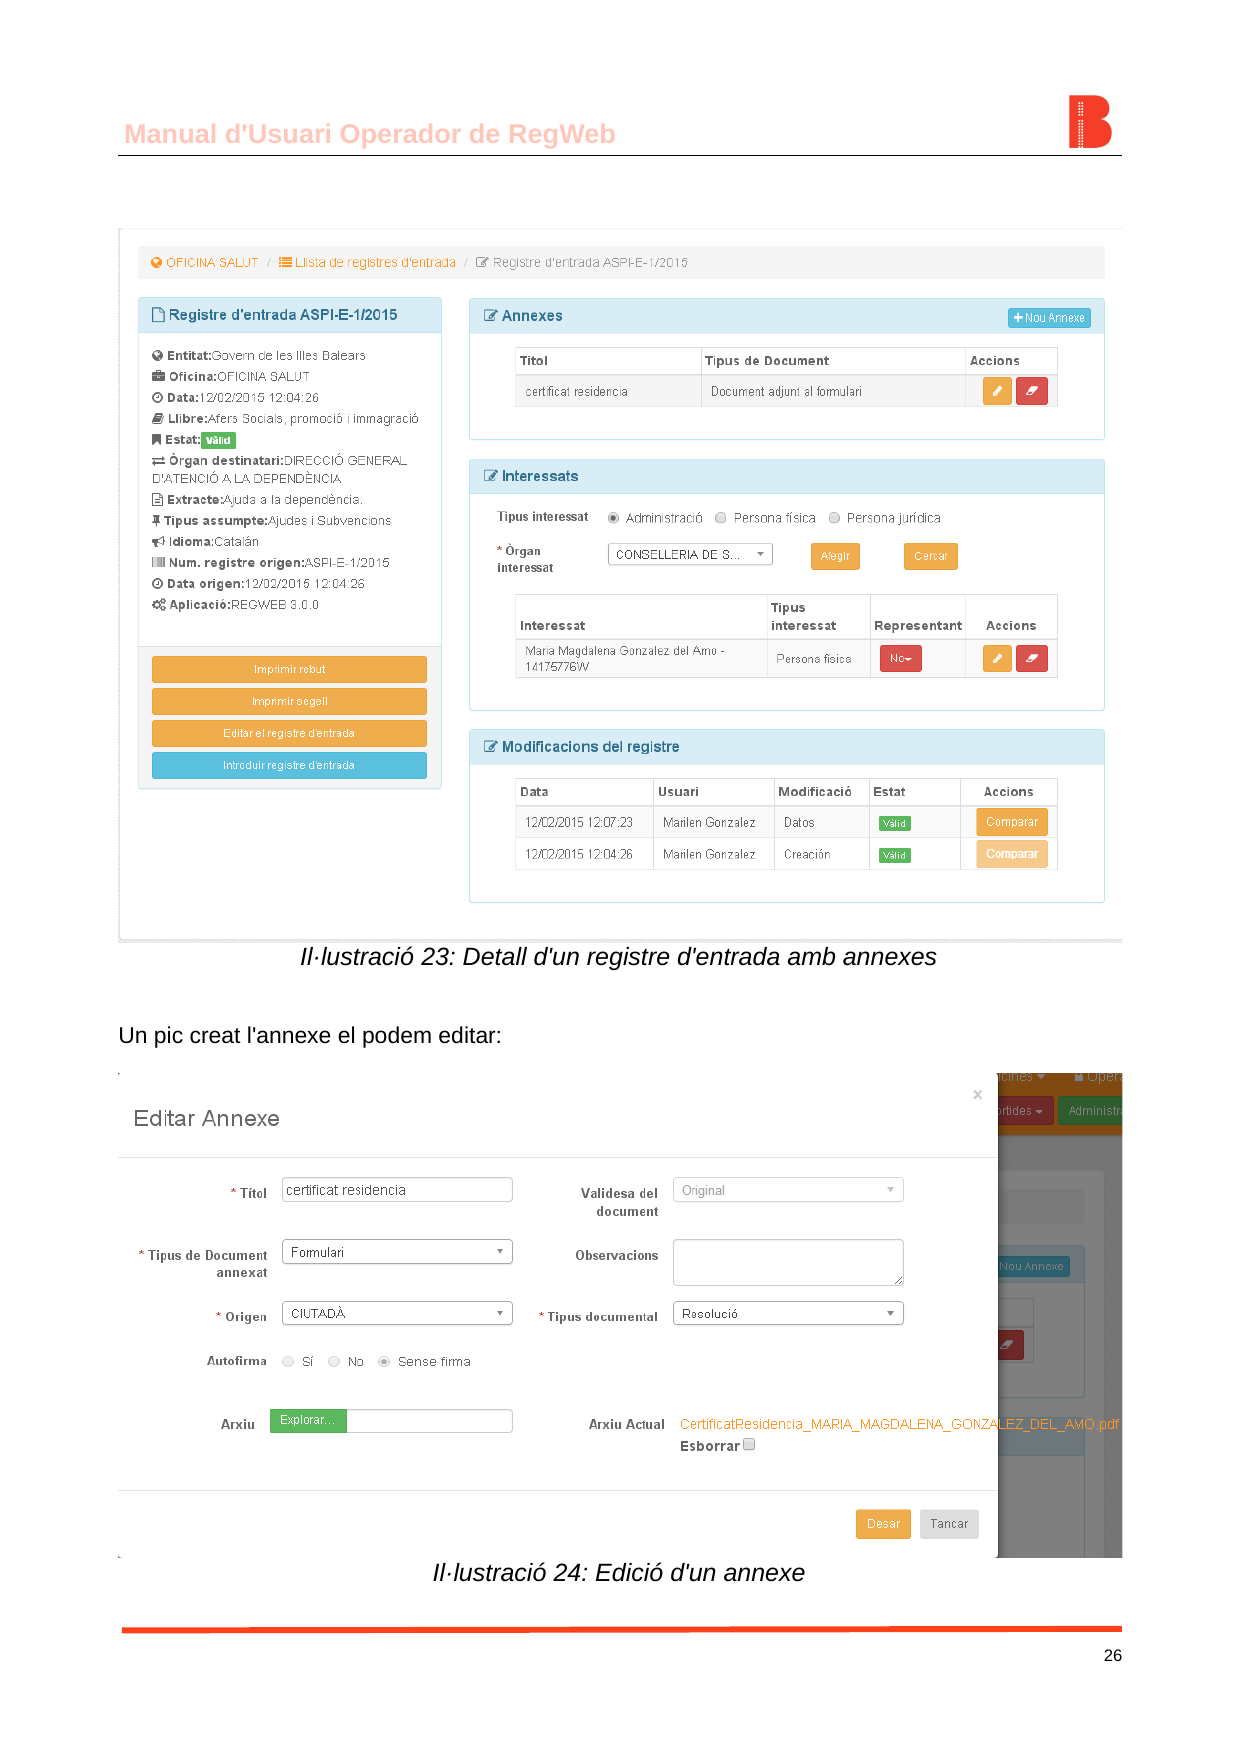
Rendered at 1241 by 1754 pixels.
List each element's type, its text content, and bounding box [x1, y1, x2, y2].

picture [118, 1073, 1123, 1558]
text Il·lustració 23: Detall d'un registre d'entrada amb annexes [118, 943, 1122, 971]
picture [1063, 94, 1117, 150]
picture [118, 228, 1123, 943]
text Un pic creat l'annexe el podem editar: [118, 1022, 1122, 1049]
text Il·lustració 24: Edició d'un annexe [118, 1558, 1122, 1587]
